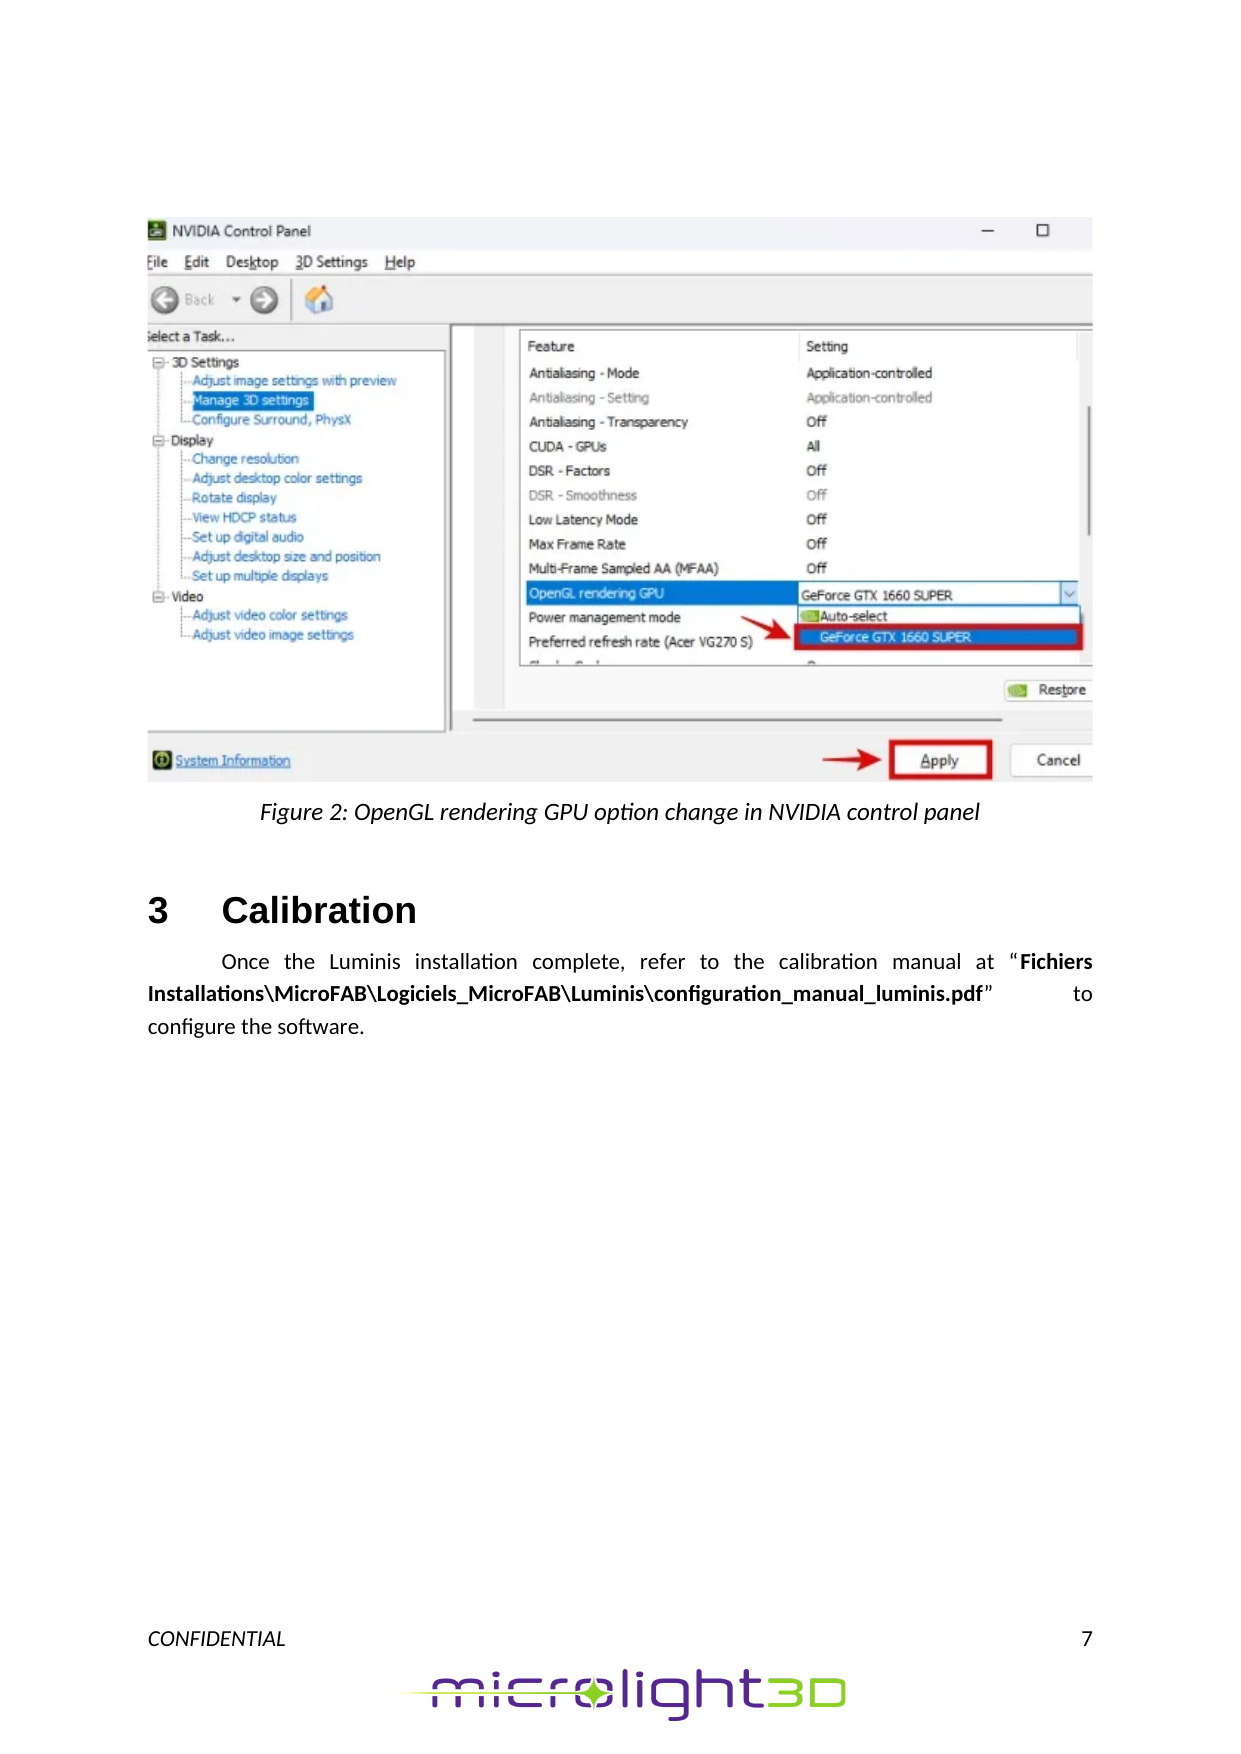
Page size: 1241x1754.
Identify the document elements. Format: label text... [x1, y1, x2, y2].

subtitle Calibration [148, 888, 1093, 931]
picture [147, 217, 1093, 782]
picture [394, 1669, 846, 1721]
text Figure 2: OpenGL rendering GPU option change in NVIDIA control panel [148, 782, 1093, 827]
text Once the Luminis installation complete, refer to the calibration manual at “Fichiers Installations\MicroFAB\Logiciels_MicroFAB\Luminis\configuration_manual_luminis.pdf” to configure the software. [148, 947, 1093, 1040]
